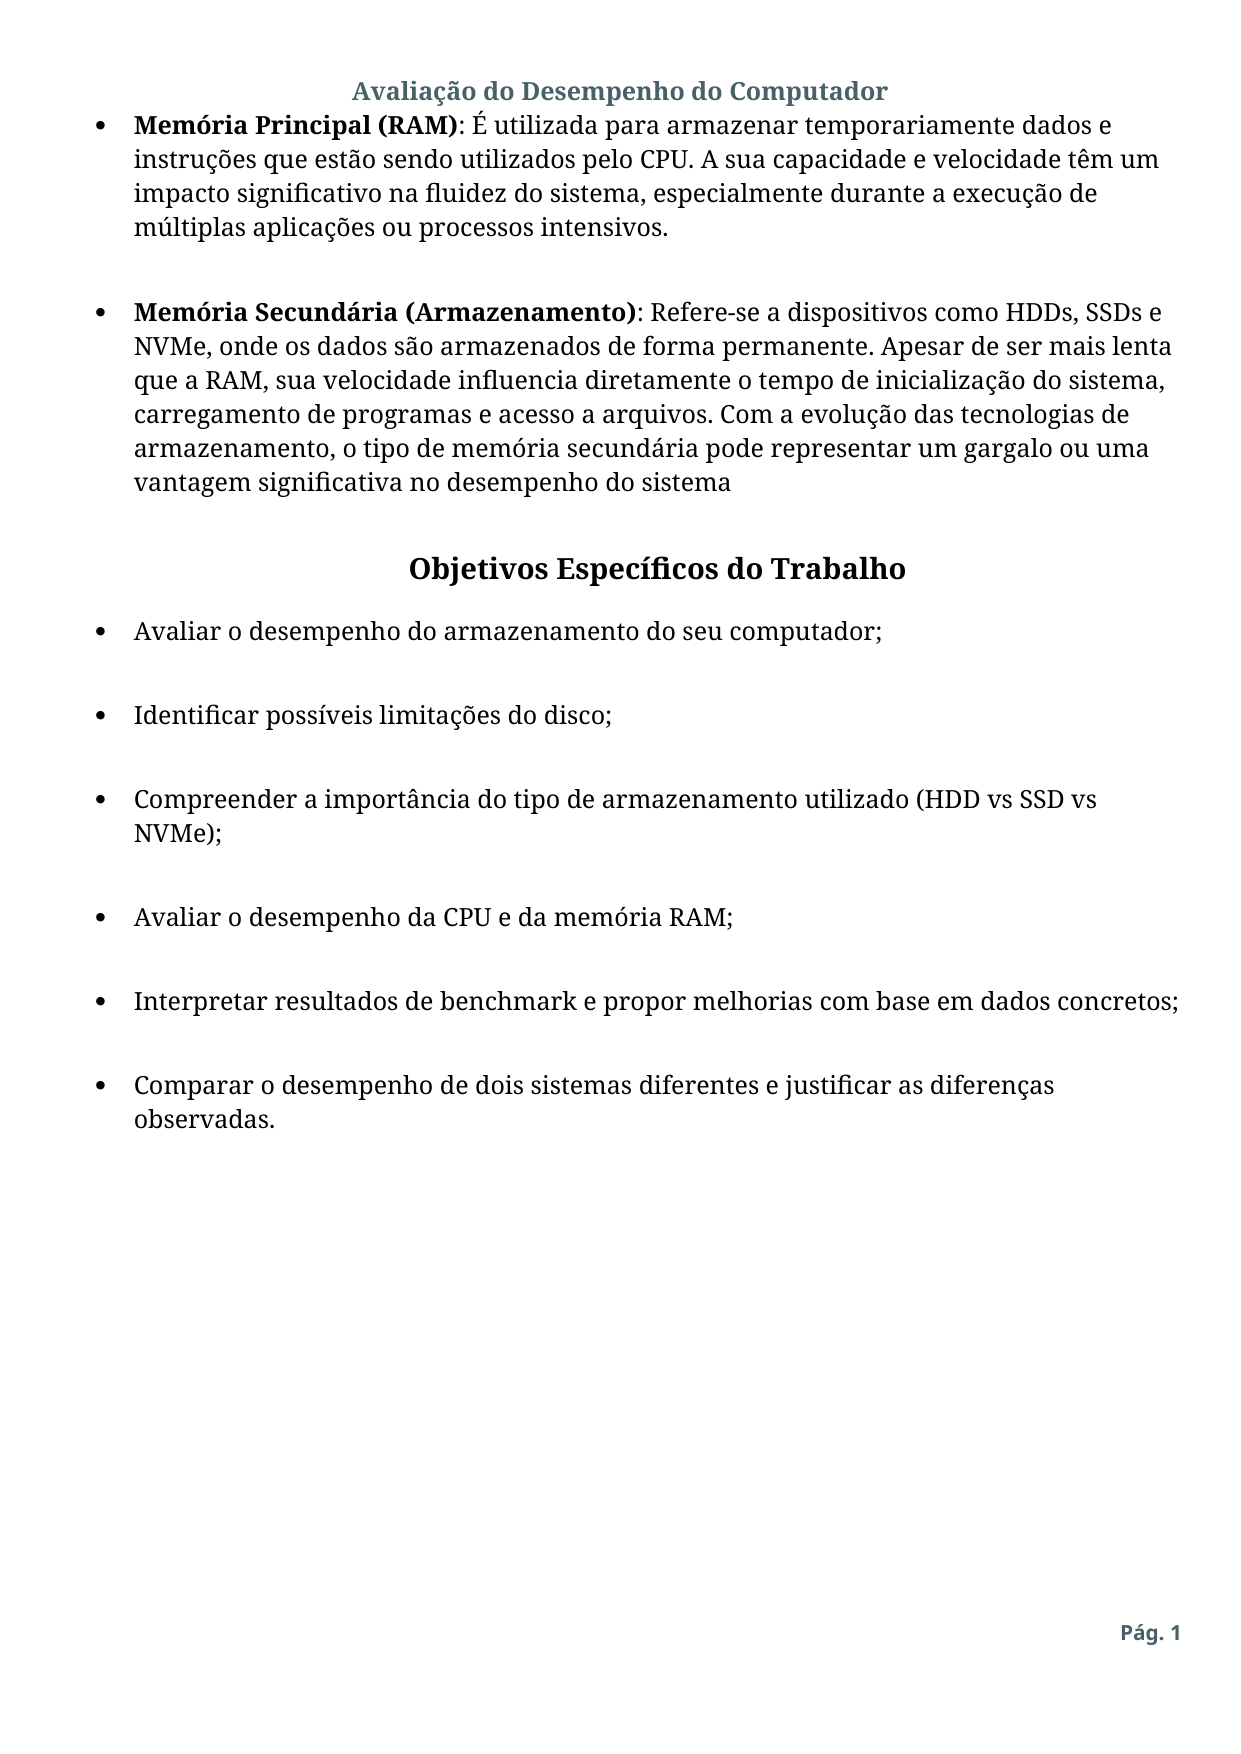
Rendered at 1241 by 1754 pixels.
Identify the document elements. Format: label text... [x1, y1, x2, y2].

list Avaliar o desempenho do armazenamento do seu computador; [96, 613, 1182, 647]
list Identificar possíveis limitações do disco; [96, 697, 1182, 731]
list Memória Secundária (Armazenamento): Refere-se a dispositivos como HDDs, SSDs e NVMe, onde os dados são armazenados de forma permanente. Apesar de ser mais lenta que a RAM, sua velocidade influencia diretamente o tempo de inicialização do sistema, carregamento de programas e acesso a arquivos. Com a evolução das tecnologias de armazenamento, o tipo de memória secundária pode representar um gargalo ou uma vantagem significativa no desempenho do sistema [96, 294, 1182, 498]
list Avaliar o desempenho da CPU e da memória RAM; [96, 899, 1182, 933]
list Compreender a importância do tipo de armazenamento utilizado (HDD vs SSD vs NVMe); [96, 781, 1182, 849]
subtitle Objetivos Específicos do Trabalho [133, 548, 1182, 588]
list Comparar o desempenho de dois sistemas diferentes e justificar as diferenças observadas. [96, 1068, 1182, 1136]
list Memória Principal (RAM): É utilizada para armazenar temporariamente dados e instruções que estão sendo utilizados pelo CPU. A sua capacidade e velocidade têm um impacto significativo na fluidez do sistema, especialmente durante a execução de múltiplas aplicações ou processos intensivos. [96, 108, 1182, 244]
list Interpretar resultados de benchmark e propor melhorias com base em dados concretos; [96, 983, 1182, 1018]
